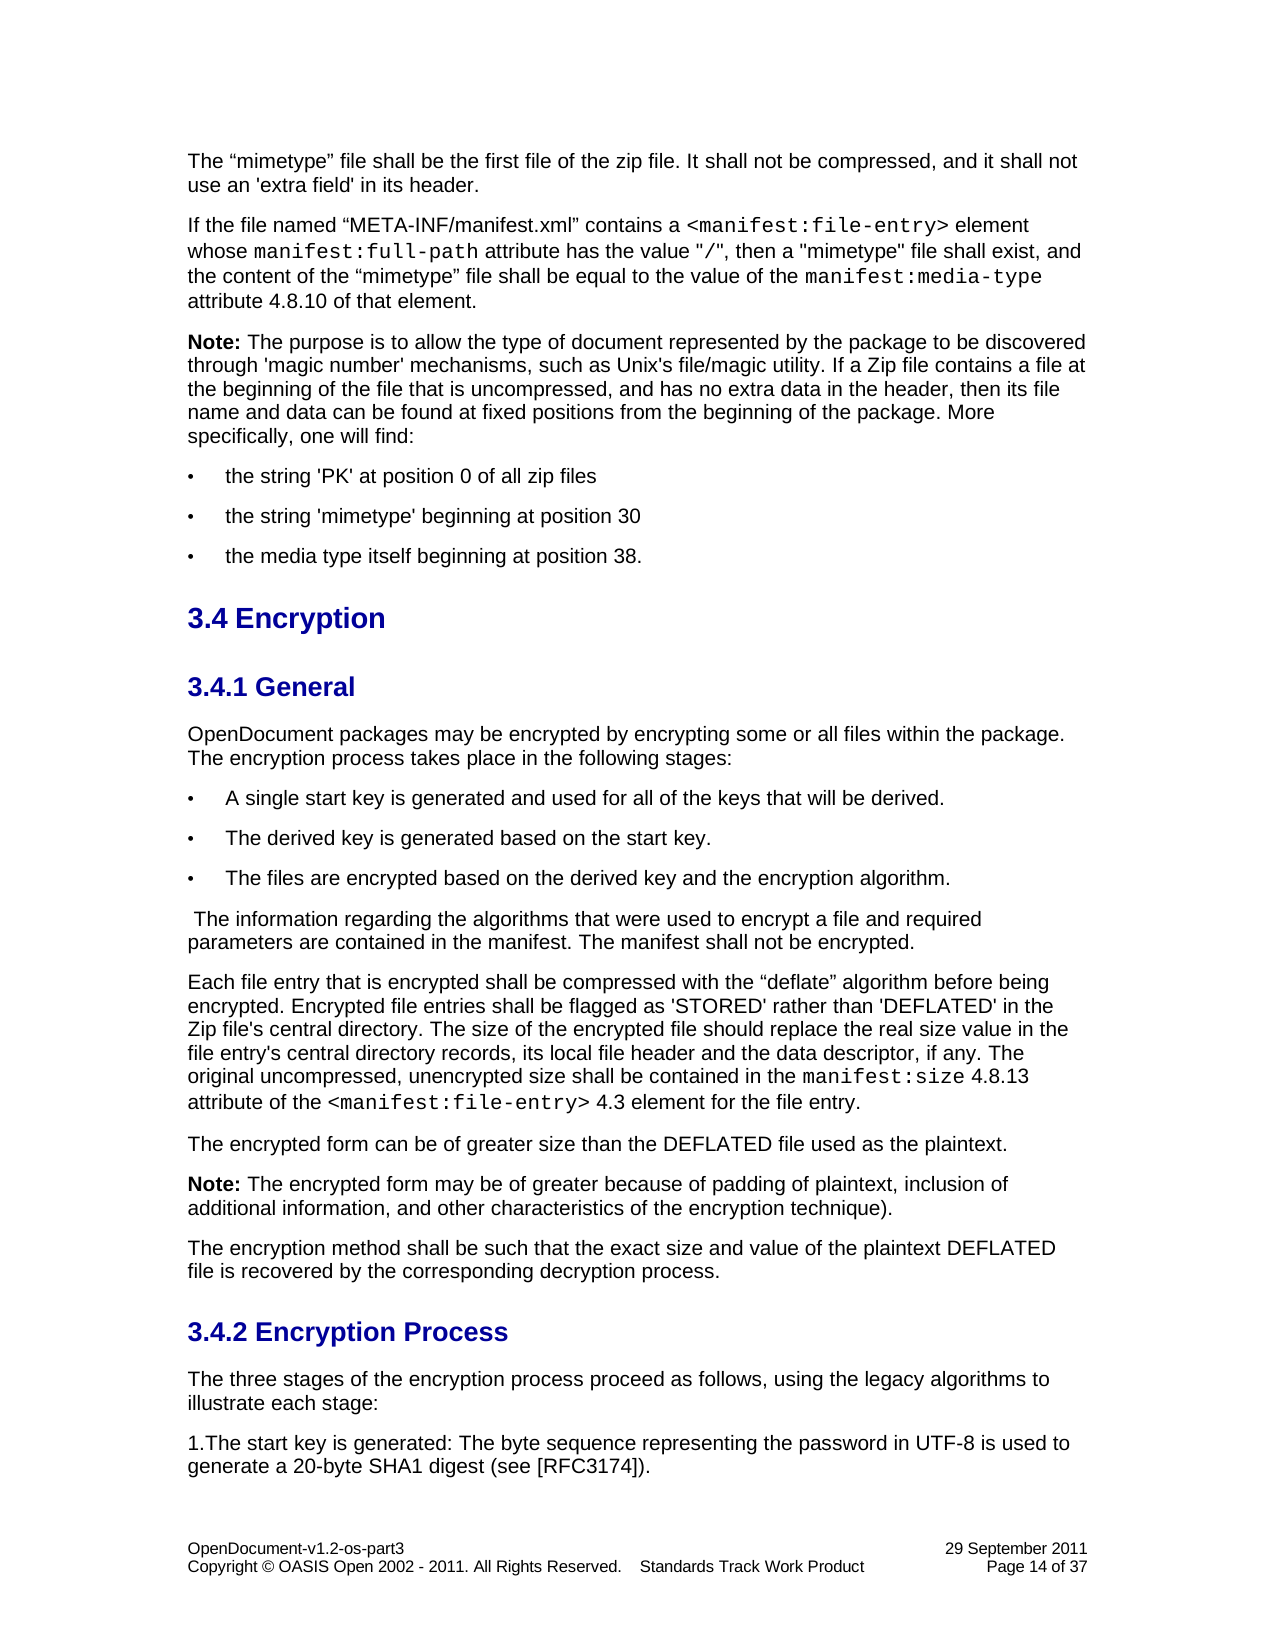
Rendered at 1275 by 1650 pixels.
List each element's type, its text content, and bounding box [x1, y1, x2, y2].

text Each file entry that is encrypted shall be compressed with the “deflate” algorithm before being encrypted. Encrypted file entries shall be flagged as 'STORED' rather than 'DEFLATED' in the Zip file's central directory. The size of the encrypted file should replace the real size value in the file entry's central directory records, its local file header and the data descriptor, if any. The original uncompressed, unencrypted size shall be contained in the manifest:size 4.8.13 attribute of the <manifest:file-entry> 4.3 element for the file entry. [187, 971, 1088, 1116]
text Note: The encrypted form may be of greater because of padding of plaintext, inclusion of additional information, and other characteristics of the encryption technique). [187, 1173, 1088, 1220]
text Note: The purpose is to allow the type of document represented by the package to be discovered through 'magic number' mechanisms, such as Unix's file/magic utility. If a Zip file contains a file at the beginning of the file that is uncompressed, and has no extra data in the header, then its file name and data can be found at fixed positions from the beginning of the package. More specifically, one will find: [187, 330, 1088, 448]
list The derived key is generated based on the start key. [187, 827, 1088, 850]
list the string 'PK' at position 0 of all zip files [187, 464, 1088, 488]
list the string 'mimetype' beginning at position 30 [187, 505, 1088, 528]
list The files are encrypted based on the derived key and the encryption algorithm. [187, 867, 1088, 890]
text The information regarding the algorithms that were used to encrypt a file and required parameters are contained in the manifest. The manifest shall not be encrypted. [187, 907, 1088, 954]
text OpenDocument packages may be encrypted by encrypting some or all files within the package. The encryption process takes place in the following stages: [187, 723, 1088, 770]
text The encrypted form can be of greater size than the DEFLATED file used as the plaintext. [187, 1132, 1088, 1156]
list A single start key is generated and used for all of the keys that will be derived. [187, 786, 1088, 810]
list The start key is generated: The byte sequence representing the password in UTF-8 is used to generate a 20-byte SHA1 digest (see [RFC3174]). [187, 1431, 1088, 1478]
subtitle General [187, 672, 1088, 702]
text The three stages of the encryption process proceed as follows, using the legacy algorithms to illustrate each stage: [187, 1368, 1088, 1415]
text The encryption method shall be such that the exact size and value of the plaintext DEFLATED file is recovered by the corresponding decryption process. [187, 1236, 1088, 1283]
subtitle Encryption [187, 602, 1088, 634]
list the media type itself beginning at position 38. [187, 545, 1088, 568]
subtitle Encryption Process [187, 1317, 1088, 1347]
text If the file named “META-INF/manifest.xml” contains a <manifest:file-entry> element whose manifest:full-path attribute has the value "/", then a "mimetype" file shall exist, and the content of the “mimetype” file shall be equal to the value of the manifest:media-type attribute 4.8.10 of that element. [187, 214, 1088, 313]
text The “mimetype” file shall be the first file of the zip file. It shall not be compressed, and it shall not use an 'extra field' in its header. [187, 150, 1088, 197]
